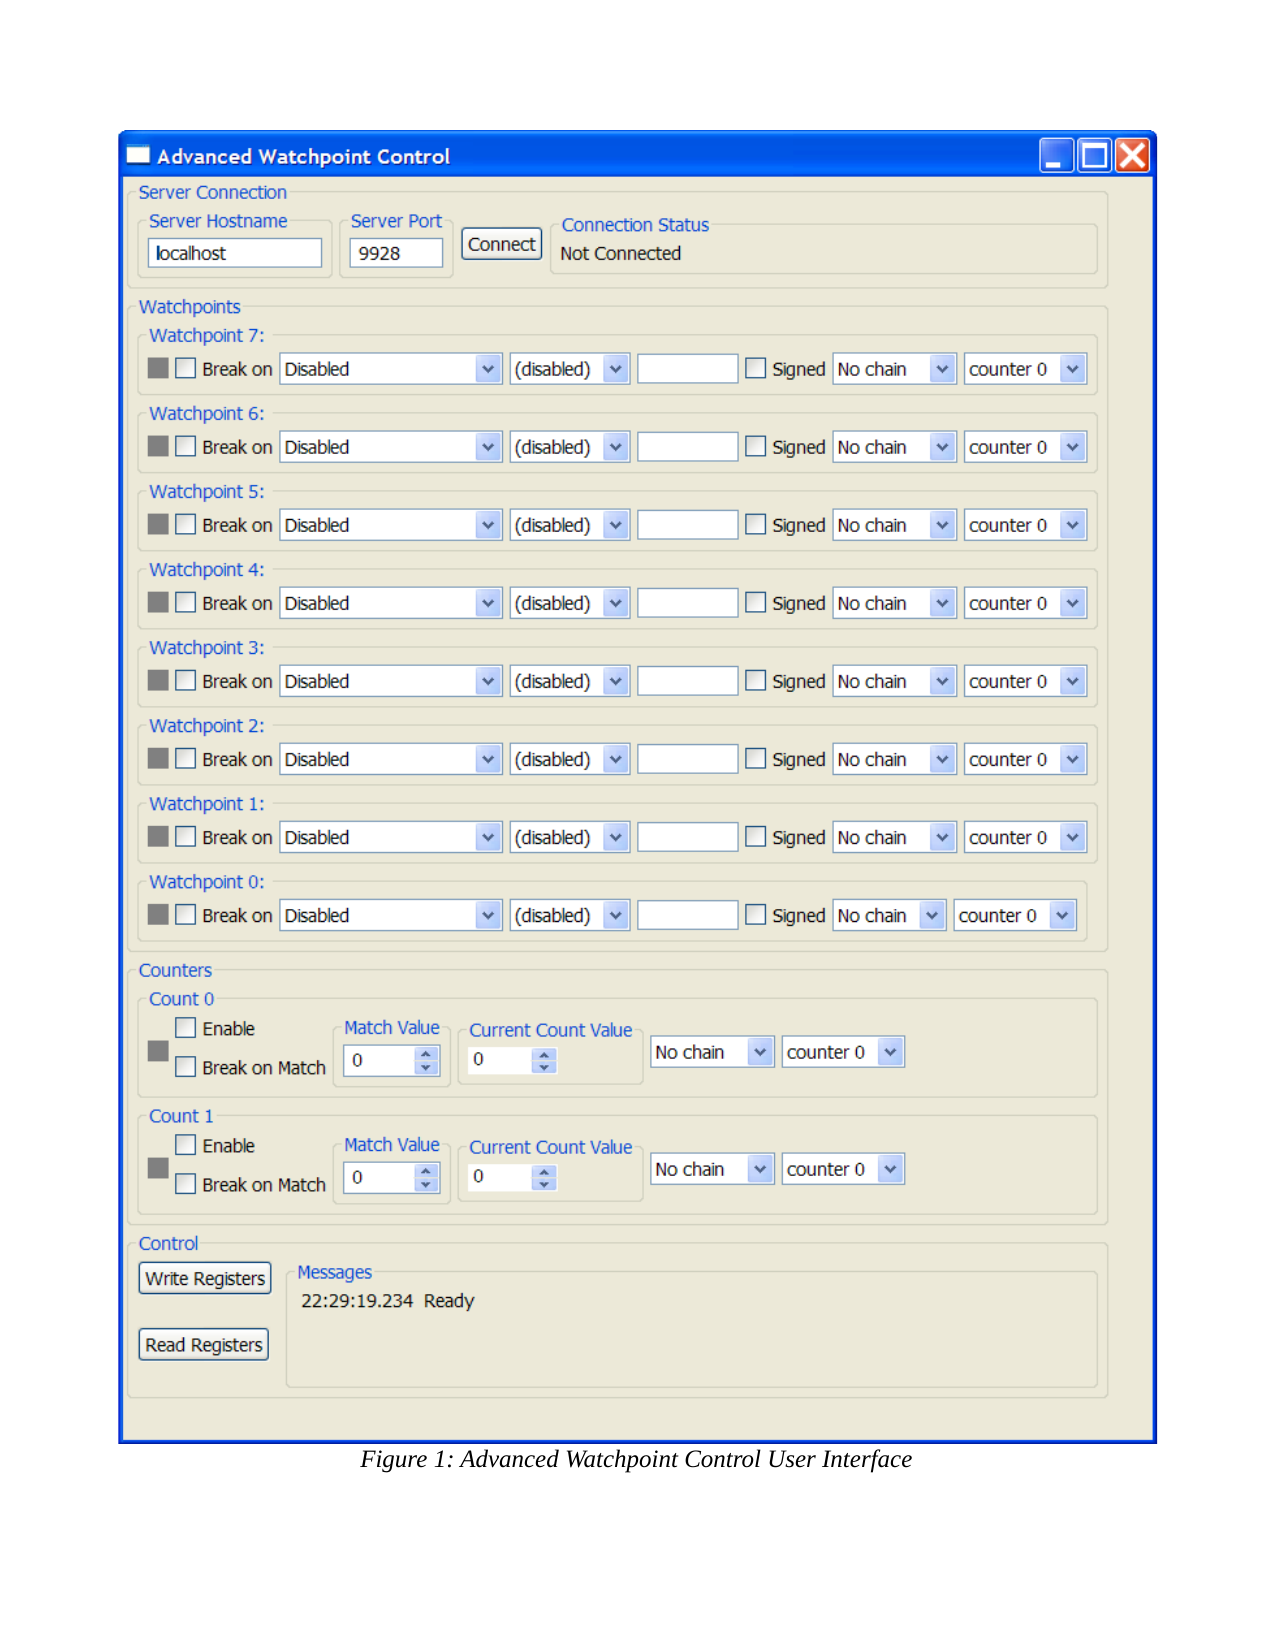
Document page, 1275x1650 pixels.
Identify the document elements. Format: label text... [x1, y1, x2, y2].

picture [118, 130, 1158, 1444]
text Figure 1: Advanced Watchpoint Control User Interface [118, 1444, 1157, 1472]
